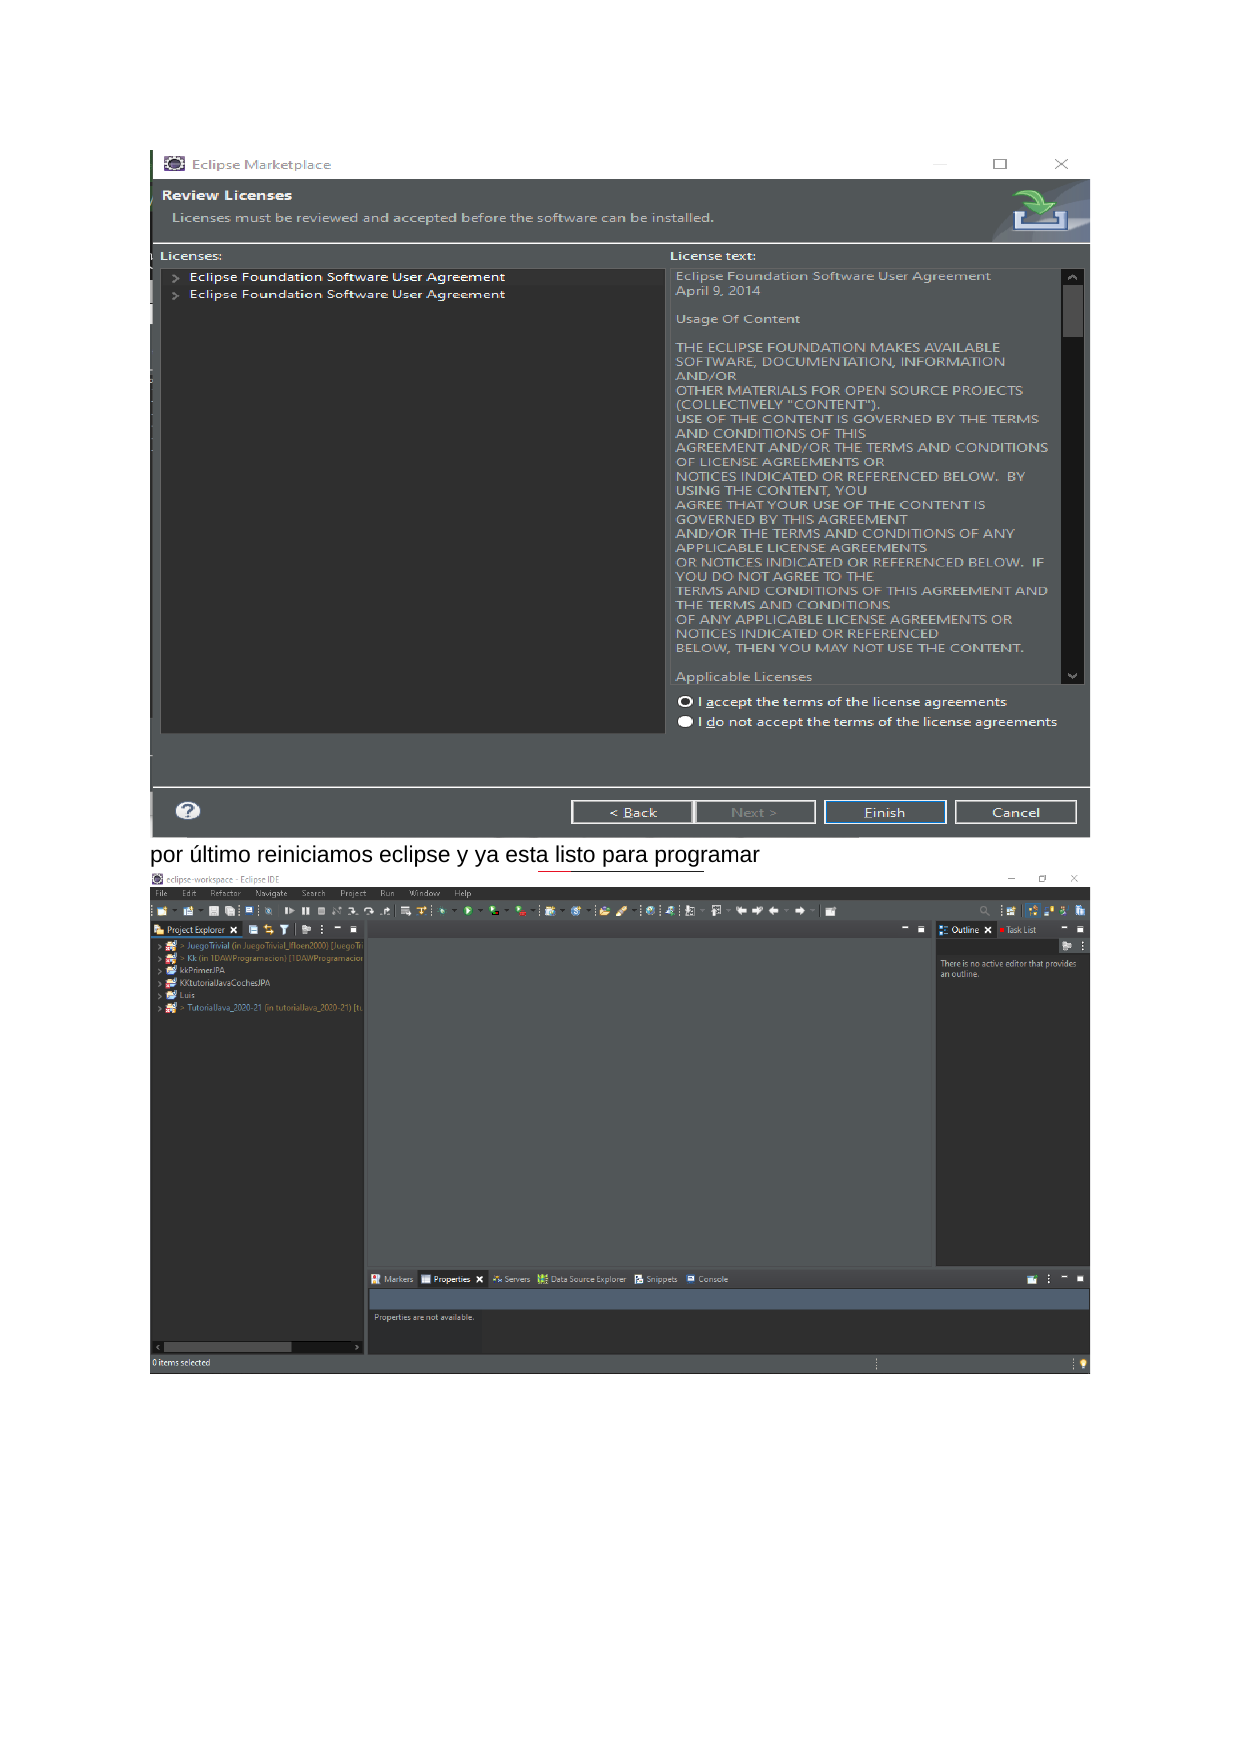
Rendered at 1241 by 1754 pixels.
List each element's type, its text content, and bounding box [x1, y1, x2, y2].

text por último reiniciamos eclipse y ya esta listo para programar [150, 841, 1090, 868]
picture [150, 871, 1091, 1374]
picture [150, 150, 1091, 838]
